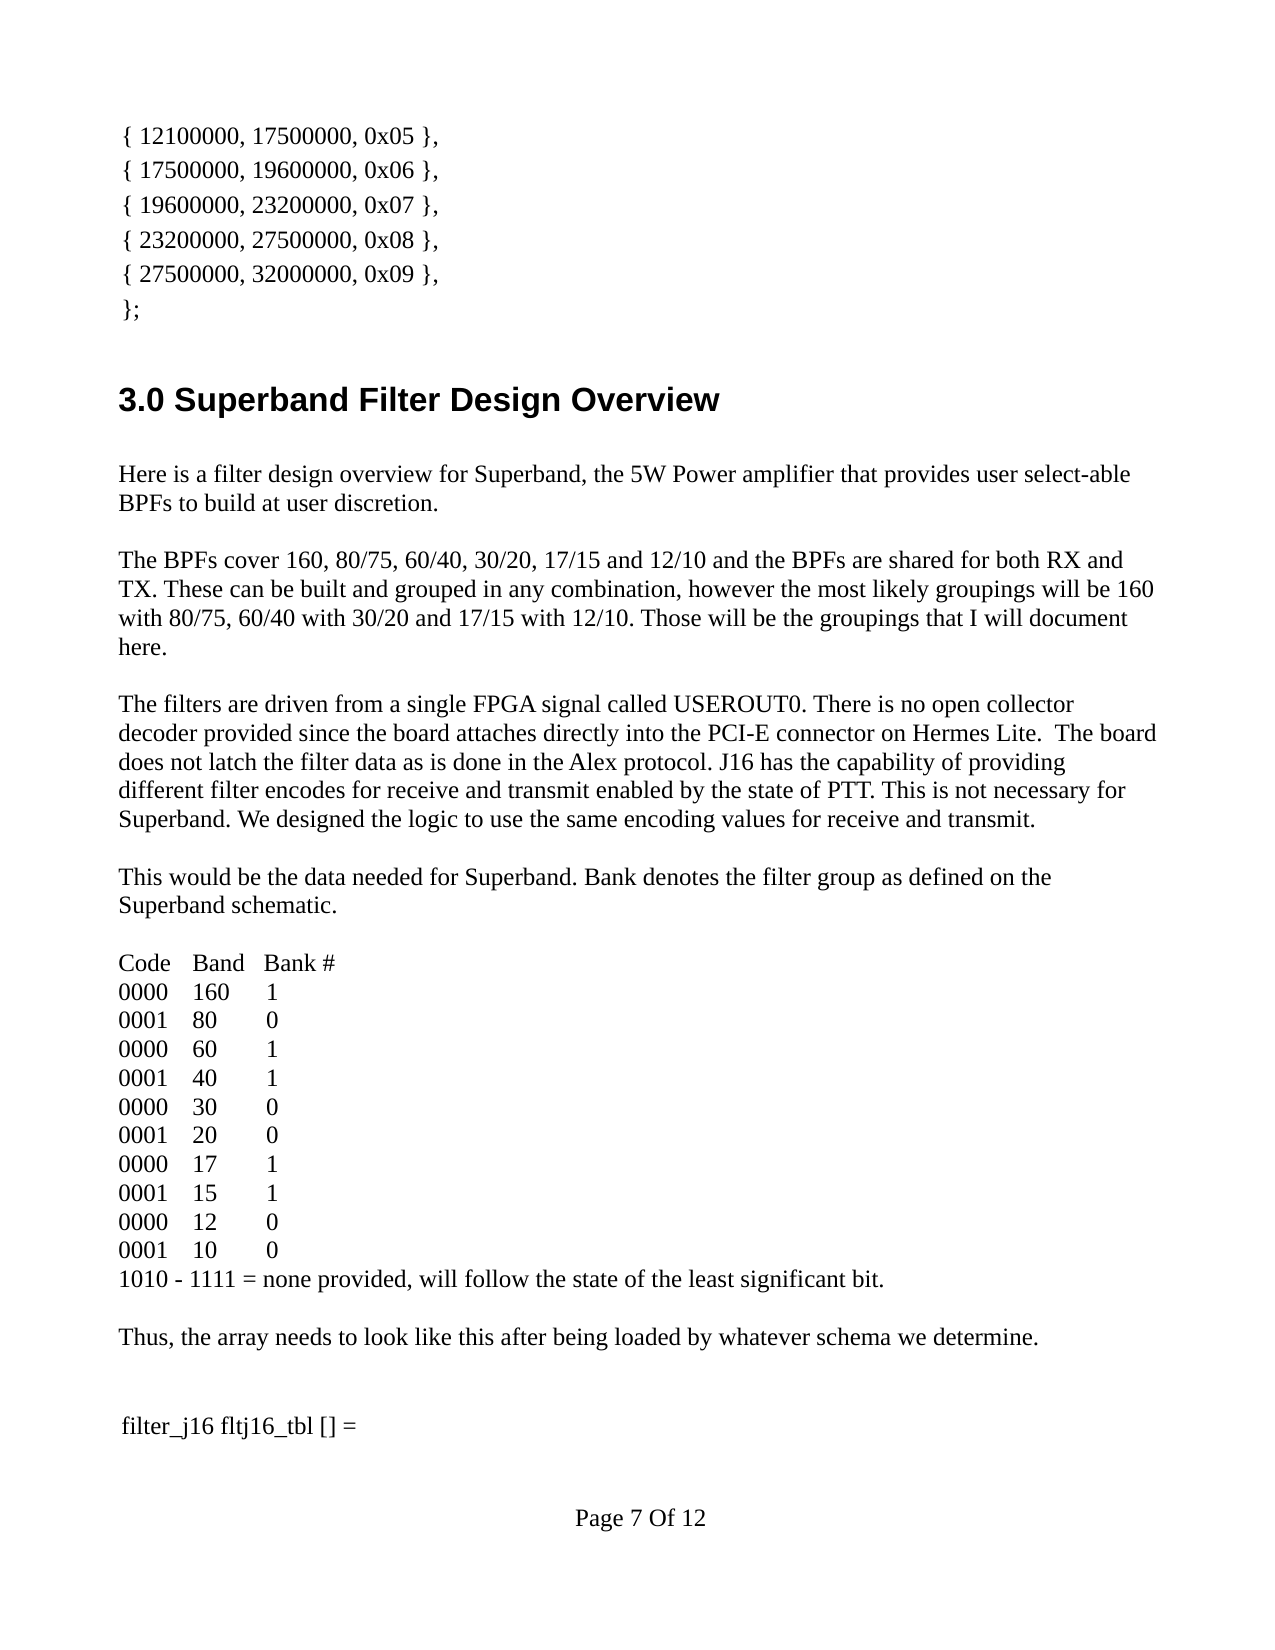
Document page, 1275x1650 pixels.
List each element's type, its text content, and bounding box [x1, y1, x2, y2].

text The filters are driven from a single FPGA signal called USEROUT0. There is no open collector decoder provided since the board attaches directly into the PCI-E connector on Hermes Lite. The board does not latch the filter data as is done in the Alex protocol. J16 has the capability of providing different filter encodes for receive and transmit enabled by the state of PTT. This is not necessary for Superband. We designed the logic to use the same encoding values for receive and transmit. [118, 689, 1157, 833]
table_cell { 19600000, 23200000, 0x07 }, [118, 187, 638, 222]
text 1010 - 1111 = none provided, will follow the state of the least significant bit. [118, 1264, 1157, 1293]
table_cell }; [118, 291, 638, 326]
table_cell { 12100000, 17500000, 0x05 }, [118, 118, 638, 153]
table_cell { 23200000, 27500000, 0x08 }, [118, 222, 638, 256]
text Here is a filter design overview for Superband, the 5W Power amplifier that provides user select-able BPFs to build at user discretion. [118, 459, 1157, 517]
subtitle 3.0 Superband Filter Design Overview [118, 379, 1157, 418]
text Thus, the array needs to look like this after being loaded by whatever schema we determine. [118, 1322, 1157, 1351]
table_cell { 17500000, 19600000, 0x06 }, [118, 153, 638, 187]
text This would be the data needed for Superband. Bank denotes the filter group as defined on the Superband schematic. [118, 862, 1157, 919]
table_header filter_j16 fltj16_tbl [] = [118, 1408, 638, 1443]
text Code Band Bank # 0000 160 1 0001 80 0 0000 60 1 0001 40 1 0000 30 0 0001 20 0 0000 17 1 0001 15 1 0000 12 0 0001 10 0 [118, 948, 1157, 1264]
text The BPFs cover 160, 80/75, 60/40, 30/20, 17/15 and 12/10 and the BPFs are shared for both RX and TX. These can be built and grouped in any combination, however the most likely groupings will be 160 with 80/75, 60/40 with 30/20 and 17/15 with 12/10. Those will be the groupings that I will document here. [118, 546, 1157, 661]
table_cell { 27500000, 32000000, 0x09 }, [118, 256, 638, 291]
